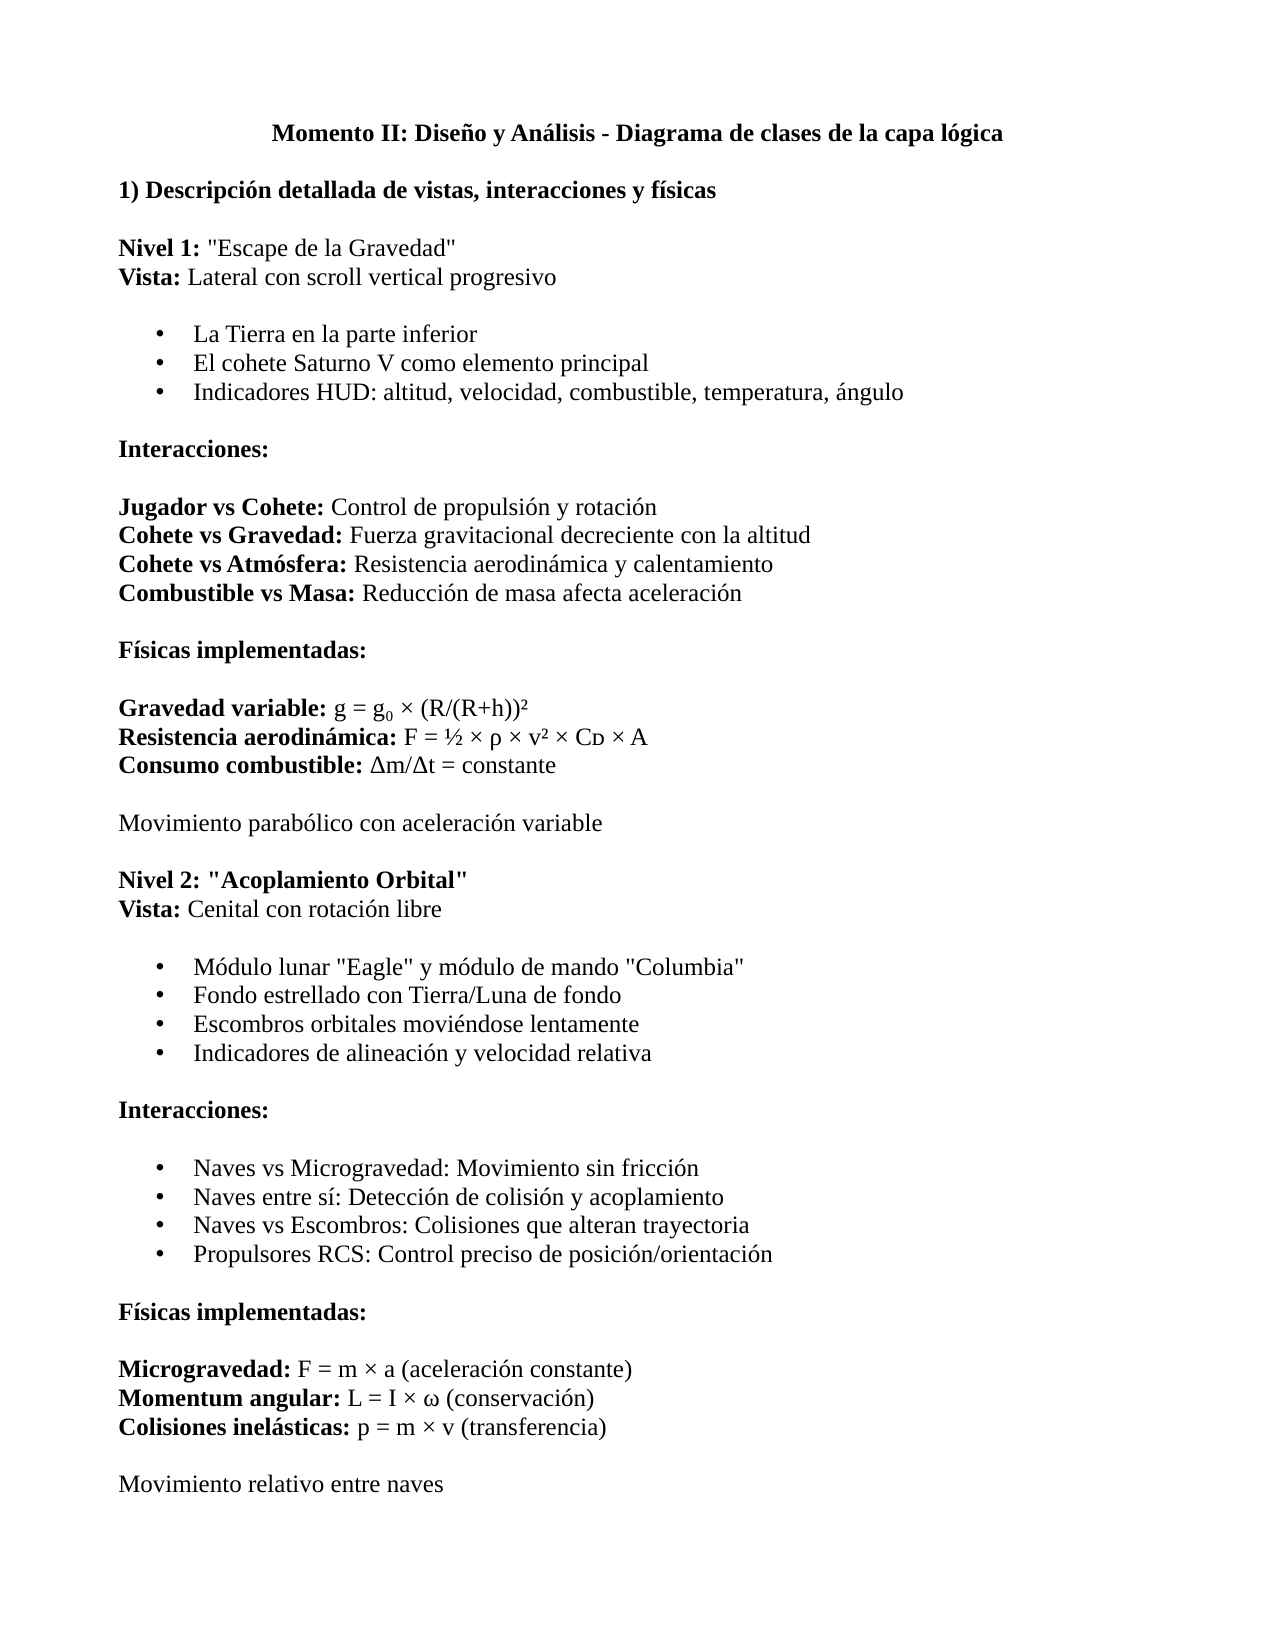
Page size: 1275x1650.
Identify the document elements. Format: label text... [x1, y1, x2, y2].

text Consumo combustible: Δm/Δt = constante [118, 751, 1157, 779]
text Vista: Cenital con rotación libre [118, 894, 1157, 923]
text Microgravedad: F = m × a (aceleración constante) [118, 1354, 1157, 1383]
text Físicas implementadas: [118, 1297, 1157, 1326]
text Cohete vs Atmósfera: Resistencia aerodinámica y calentamiento [118, 549, 1157, 578]
text Momento II: Diseño y Análisis - Diagrama de clases de la capa lógica [118, 118, 1157, 147]
text Movimiento relativo entre naves [118, 1469, 1157, 1498]
list Módulo lunar "Eagle" y módulo de mando "Columbia" [156, 952, 1157, 981]
text Cohete vs Gravedad: Fuerza gravitacional decreciente con la altitud [118, 521, 1157, 549]
text Colisiones inelásticas: p = m × v (transferencia) [118, 1412, 1157, 1441]
text Jugador vs Cohete: Control de propulsión y rotación [118, 492, 1157, 521]
list Fondo estrellado con Tierra/Luna de fondo [156, 981, 1157, 1009]
text Movimiento parabólico con aceleración variable [118, 808, 1157, 837]
text Físicas implementadas: [118, 636, 1157, 664]
text Vista: Lateral con scroll vertical progresivo [118, 262, 1157, 291]
text Gravedad variable: g = g₀ × (R/(R+h))² [118, 693, 1157, 722]
list Indicadores de alineación y velocidad relativa [156, 1038, 1157, 1067]
list La Tierra en la parte inferior [156, 319, 1157, 348]
list Indicadores HUD: altitud, velocidad, combustible, temperatura, ángulo [156, 377, 1157, 406]
text Interacciones: [118, 434, 1157, 463]
text 1) Descripción detallada de vistas, interacciones y físicas [118, 176, 1157, 204]
list Naves vs Escombros: Colisiones que alteran trayectoria [156, 1211, 1157, 1239]
text Momentum angular: L = I × ω (conservación) [118, 1383, 1157, 1412]
list Escombros orbitales moviéndose lentamente [156, 1009, 1157, 1038]
text Nivel 1: "Escape de la Gravedad" [118, 233, 1157, 262]
list Naves vs Microgravedad: Movimiento sin fricción [156, 1153, 1157, 1182]
text Interacciones: [118, 1096, 1157, 1124]
text Nivel 2: "Acoplamiento Orbital" [118, 866, 1157, 894]
list El cohete Saturno V como elemento principal [156, 348, 1157, 377]
list Naves entre sí: Detección de colisión y acoplamiento [156, 1182, 1157, 1211]
text Combustible vs Masa: Reducción de masa afecta aceleración [118, 578, 1157, 607]
text Resistencia aerodinámica: F = ½ × ρ × v² × Cᴅ × A [118, 722, 1157, 751]
list Propulsores RCS: Control preciso de posición/orientación [156, 1239, 1157, 1268]
